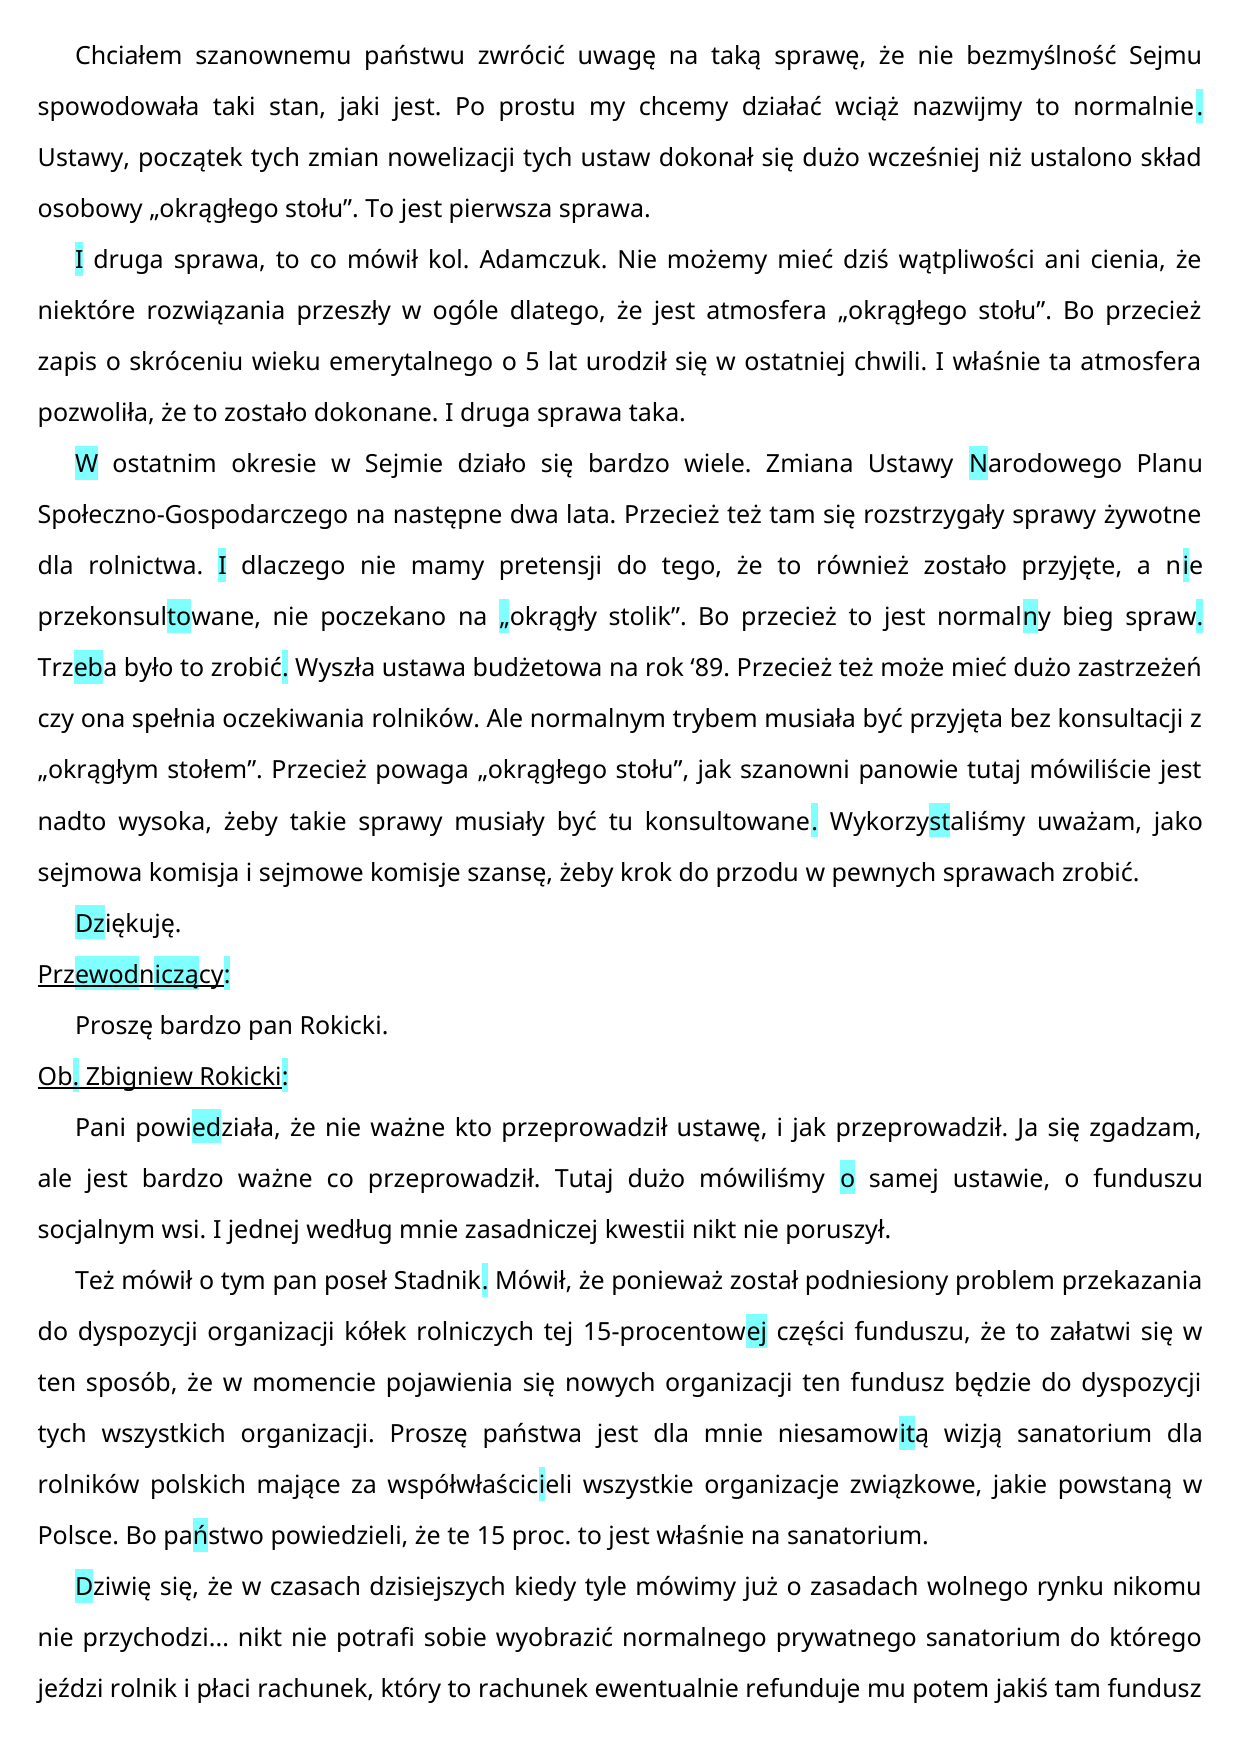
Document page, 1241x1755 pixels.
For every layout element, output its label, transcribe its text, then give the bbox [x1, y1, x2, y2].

text Chciałem szanownemu państwu zwrócić uwagę na taką sprawę, że nie bezmyślność Sejmu spowodowała taki stan, jaki jest. Po prostu my chcemy działać wciąż nazwijmy to normalnie. Ustawy, początek tych zmian nowelizacji tych ustaw dokonał się dużo wcześniej niż ustalono skład osobowy „okrągłego stołu”. To jest pierwsza sprawa. [37, 37, 1203, 225]
text I druga sprawa, to co mówił kol. Adamczuk. Nie możemy mieć dziś wątpliwości ani cienia, że niektóre rozwiązania przeszły w ogóle dlatego, że jest atmosfera „okrągłego stołu”. Bo przecież zapis o skróceniu wieku emerytalnego o 5 lat urodził się w ostatniej chwili. I właśnie ta atmosfera pozwoliła, że to zostało dokonane. I druga sprawa taka. [37, 242, 1203, 429]
text Dziękuję. [37, 905, 1203, 939]
text Też mówił o tym pan poseł Stadnik. Mówił, że ponieważ został podniesiony problem przekazania do dyspozycji organizacji kółek rolniczych tej 15-procentowej części funduszu, że to załatwi się w ten sposób, że w momencie pojawienia się nowych organizacji ten fundusz będzie do dyspozycji tych wszystkich organizacji. Proszę państwa jest dla mnie niesamowitą wizją sanatorium dla rolników polskich mające za współwłaścicieli wszystkie organizacje związkowe, jakie powstaną w Polsce. Bo państwo powiedzieli, że te 15 proc. to jest właśnie na sanatorium. [37, 1262, 1203, 1552]
text Proszę bardzo pan Rokicki. [37, 1007, 1203, 1041]
text Pani powiedziała, że nie ważne kto przeprowadził ustawę, i jak przeprowadził. Ja się zgadzam, ale jest bardzo ważne co przeprowadził. Tutaj dużo mówiliśmy o samej ustawie, o funduszu socjalnym wsi. I jednej według mnie zasadniczej kwestii nikt nie poruszył. [37, 1109, 1203, 1246]
text Przewodniczący: [37, 956, 1203, 990]
text Ob. Zbigniew Rokicki: [37, 1058, 1203, 1092]
text Dziwię się, że w czasach dzisiejszych kiedy tyle mówimy już o zasadach wolnego rynku nikomu nie przychodzi... nikt nie potrafi sobie wyobrazić normalnego prywatnego sanatorium do którego jeździ rolnik i płaci rachunek, który to rachunek ewentualnie refunduje mu potem jakiś tam fundusz [37, 1569, 1203, 1705]
text W ostatnim okresie w Sejmie działo się bardzo wiele. Zmiana Ustawy Narodowego Planu Społeczno-Gospodarczego na następne dwa lata. Przecież też tam się rozstrzygały sprawy żywotne dla rolnictwa. I dlaczego nie mamy pretensji do tego, że to również zostało przyjęte, a nie przekonsultowane, nie poczekano na „okrągły stolik”. Bo przecież to jest normalny bieg spraw. Trzeba było to zrobić. Wyszła ustawa budżetowa na rok ‘89. Przecież też może mieć dużo zastrzeżeń czy ona spełnia oczekiwania rolników. Ale normalnym trybem musiała być przyjęta bez konsultacji z „okrągłym stołem”. Przecież powaga „okrągłego stołu”, jak szanowni panowie tutaj mówiliście jest nadto wysoka, żeby takie sprawy musiały być tu konsultowane. Wykorzystaliśmy uważam, jako sejmowa komisja i sejmowe komisje szansę, żeby krok do przodu w pewnych sprawach zrobić. [37, 446, 1203, 888]
